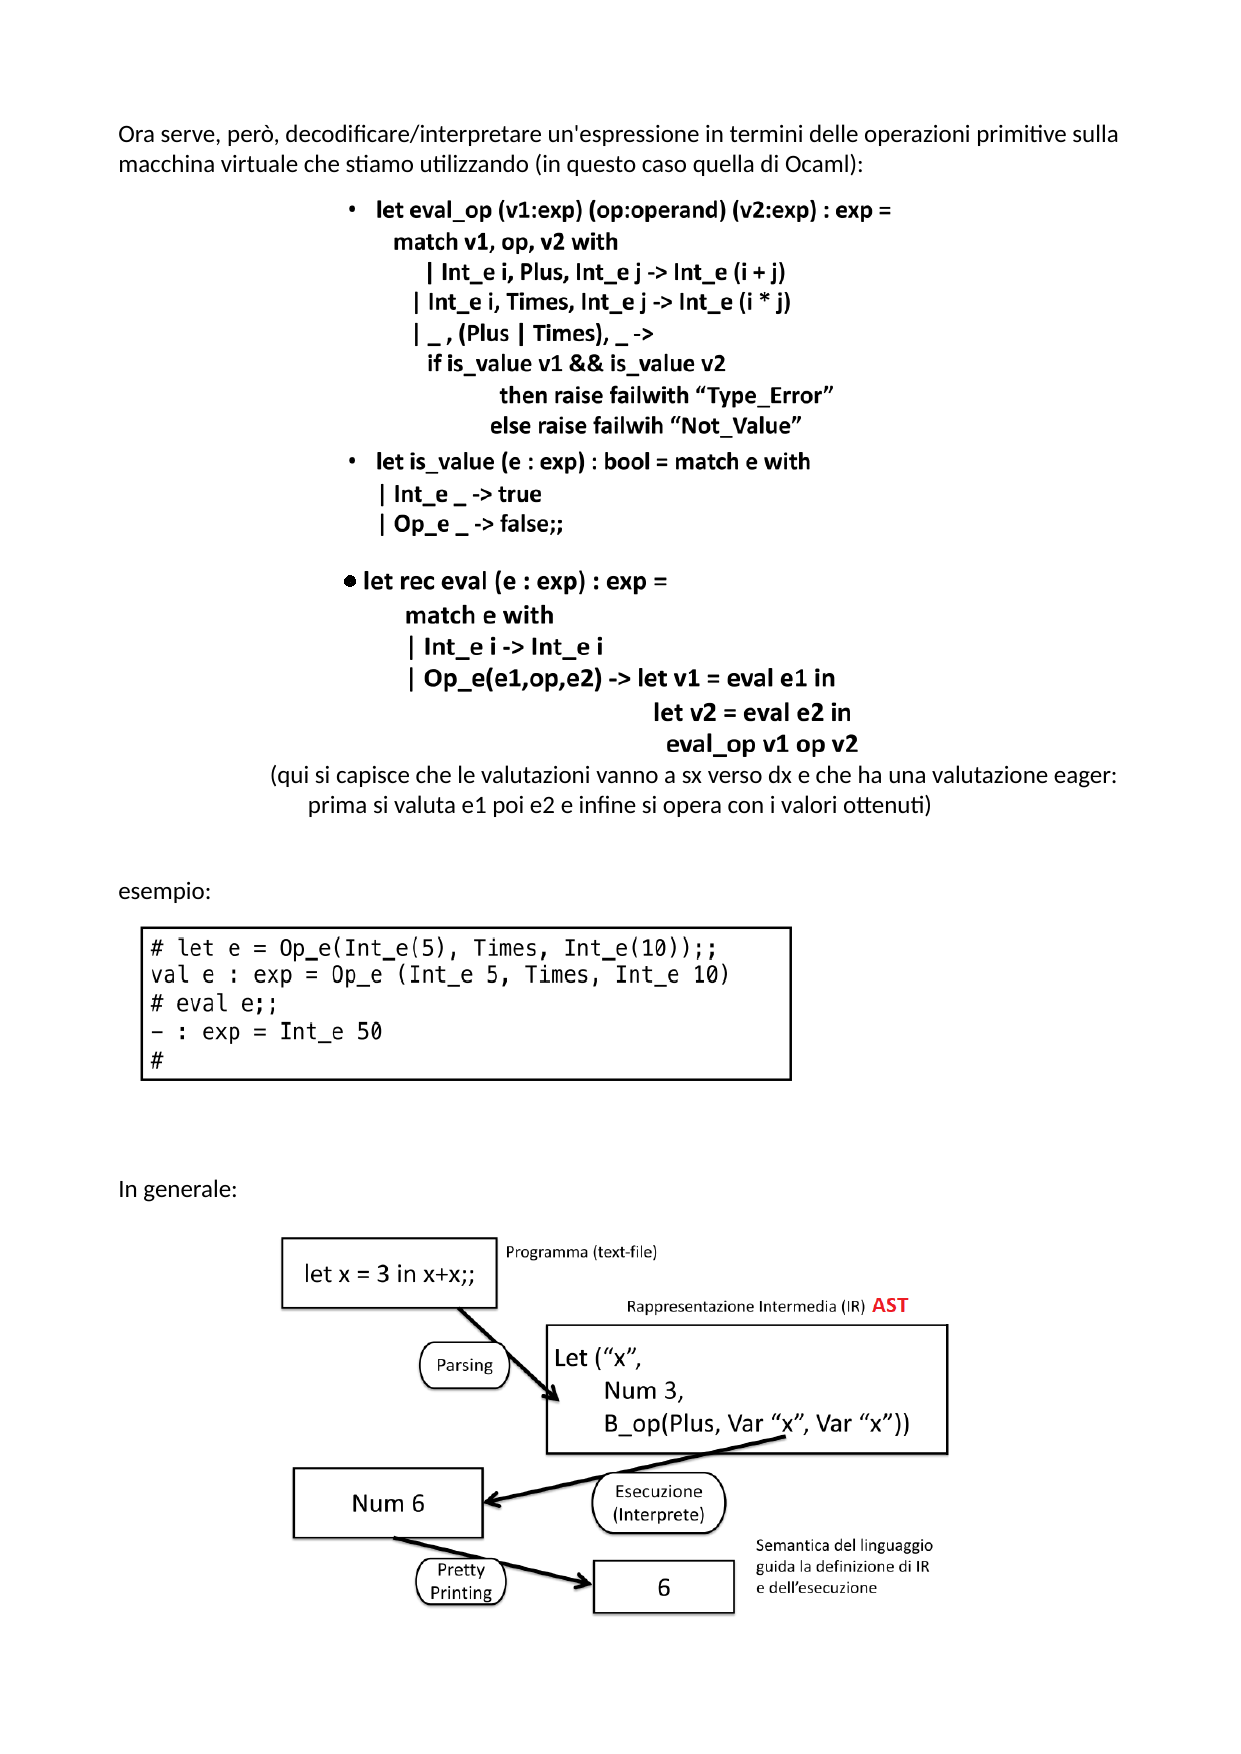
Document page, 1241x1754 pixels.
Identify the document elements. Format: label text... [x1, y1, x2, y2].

text In generale: [118, 1173, 1122, 1204]
picture [132, 917, 798, 1088]
picture [344, 191, 896, 545]
text esempio: [118, 876, 1122, 906]
text Ora serve, però, decodificare/interpretare un'espressione in termini delle operazioni primitive sulla macchina virtuale che stiamo utilizzando (in questo caso quella di Ocaml): [118, 118, 1122, 179]
text (qui si capisce che le valutazioni vanno a sx verso dx e che ha una valutazione eager: prima si valuta e1 poi e2 e infine si opera con i valori ottenuti) [118, 192, 1122, 820]
